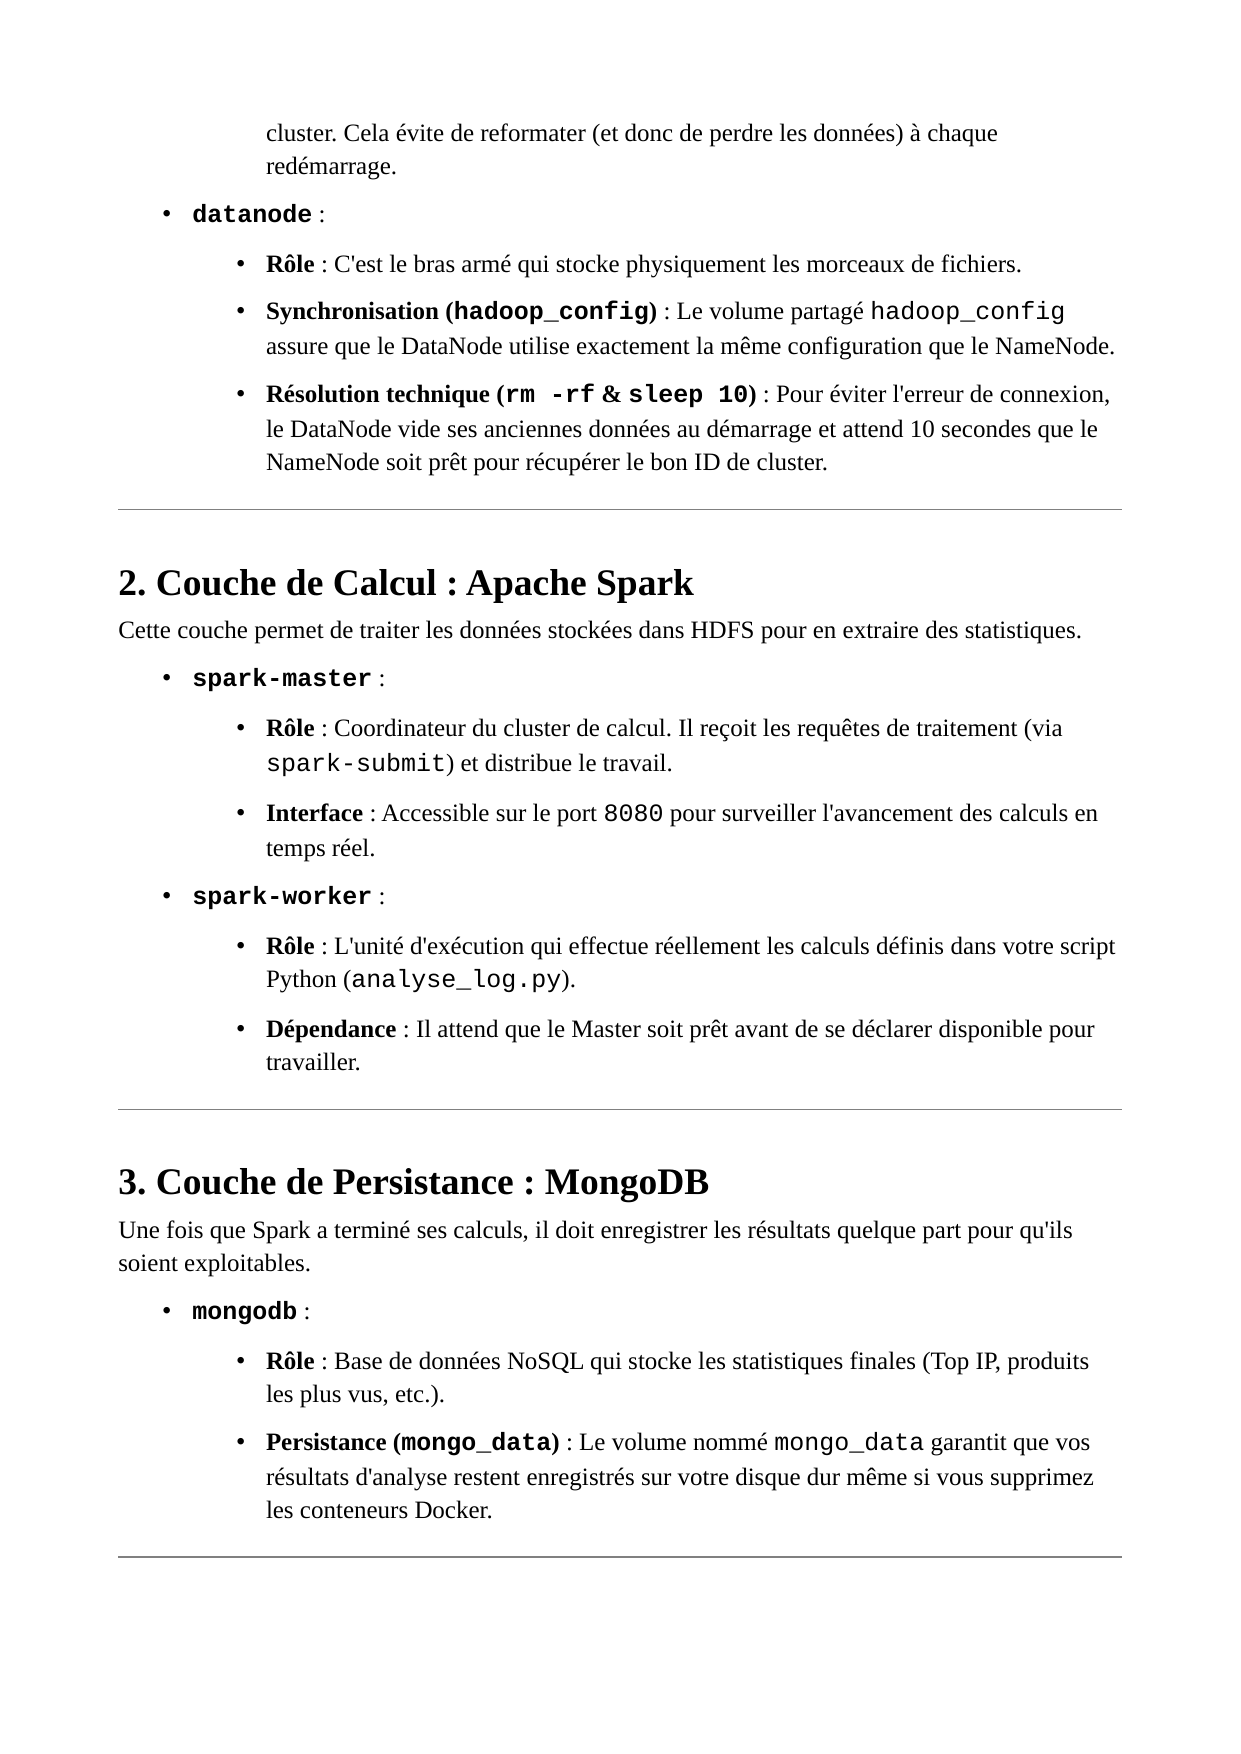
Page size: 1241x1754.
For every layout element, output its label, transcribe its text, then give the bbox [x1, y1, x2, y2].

list Rôle : C'est le bras armé qui stocke physiquement les morceaux de fichiers. [236, 249, 1122, 277]
list Rôle : Coordinateur du cluster de calcul. Il reçoit les requêtes de traitement (via spark-submit) et distribue le travail. [236, 713, 1122, 779]
subtitle 3. Couche de Persistance : MongoDB [118, 1160, 1122, 1203]
list Rôle : L'unité d'exécution qui effectue réellement les calculs définis dans votre script Python (analyse_log.py). [236, 931, 1122, 995]
list Rôle : Base de données NoSQL qui stocke les statistiques finales (Top IP, produits les plus vus, etc.). [236, 1346, 1122, 1408]
list mongodb : [162, 1296, 1122, 1327]
list Interface : Accessible sur le port 8080 pour surveiller l'avancement des calculs en temps réel. [236, 798, 1122, 862]
text Cette couche permet de traiter les données stockées dans HDFS pour en extraire des statistiques. [118, 616, 1122, 644]
subtitle 2. Couche de Calcul : Apache Spark [118, 560, 1122, 603]
list spark-worker : [162, 881, 1122, 912]
list cluster. Cela évite de reformater (et donc de perdre les données) à chaque redémarrage. [236, 118, 1122, 180]
list Dépendance : Il attend que le Master soit prêt avant de se déclarer disponible pour travailler. [236, 1014, 1122, 1076]
list datanode : [162, 199, 1122, 229]
list Résolution technique (rm -rf & sleep 10) : Pour éviter l'erreur de connexion, le DataNode vide ses anciennes données au démarrage et attend 10 secondes que le NameNode soit prêt pour récupérer le bon ID de cluster. [236, 379, 1122, 476]
list Synchronisation (hadoop_config) : Le volume partagé hadoop_config assure que le DataNode utilise exactement la même configuration que le NameNode. [236, 296, 1122, 360]
list Persistance (mongo_data) : Le volume nommé mongo_data garantit que vos résultats d'analyse restent enregistrés sur votre disque dur même si vous supprimez les conteneurs Docker. [236, 1427, 1122, 1523]
list spark-master : [162, 663, 1122, 694]
text Une fois que Spark a terminé ses calculs, il doit enregistrer les résultats quelque part pour qu'ils soient exploitables. [118, 1215, 1122, 1277]
